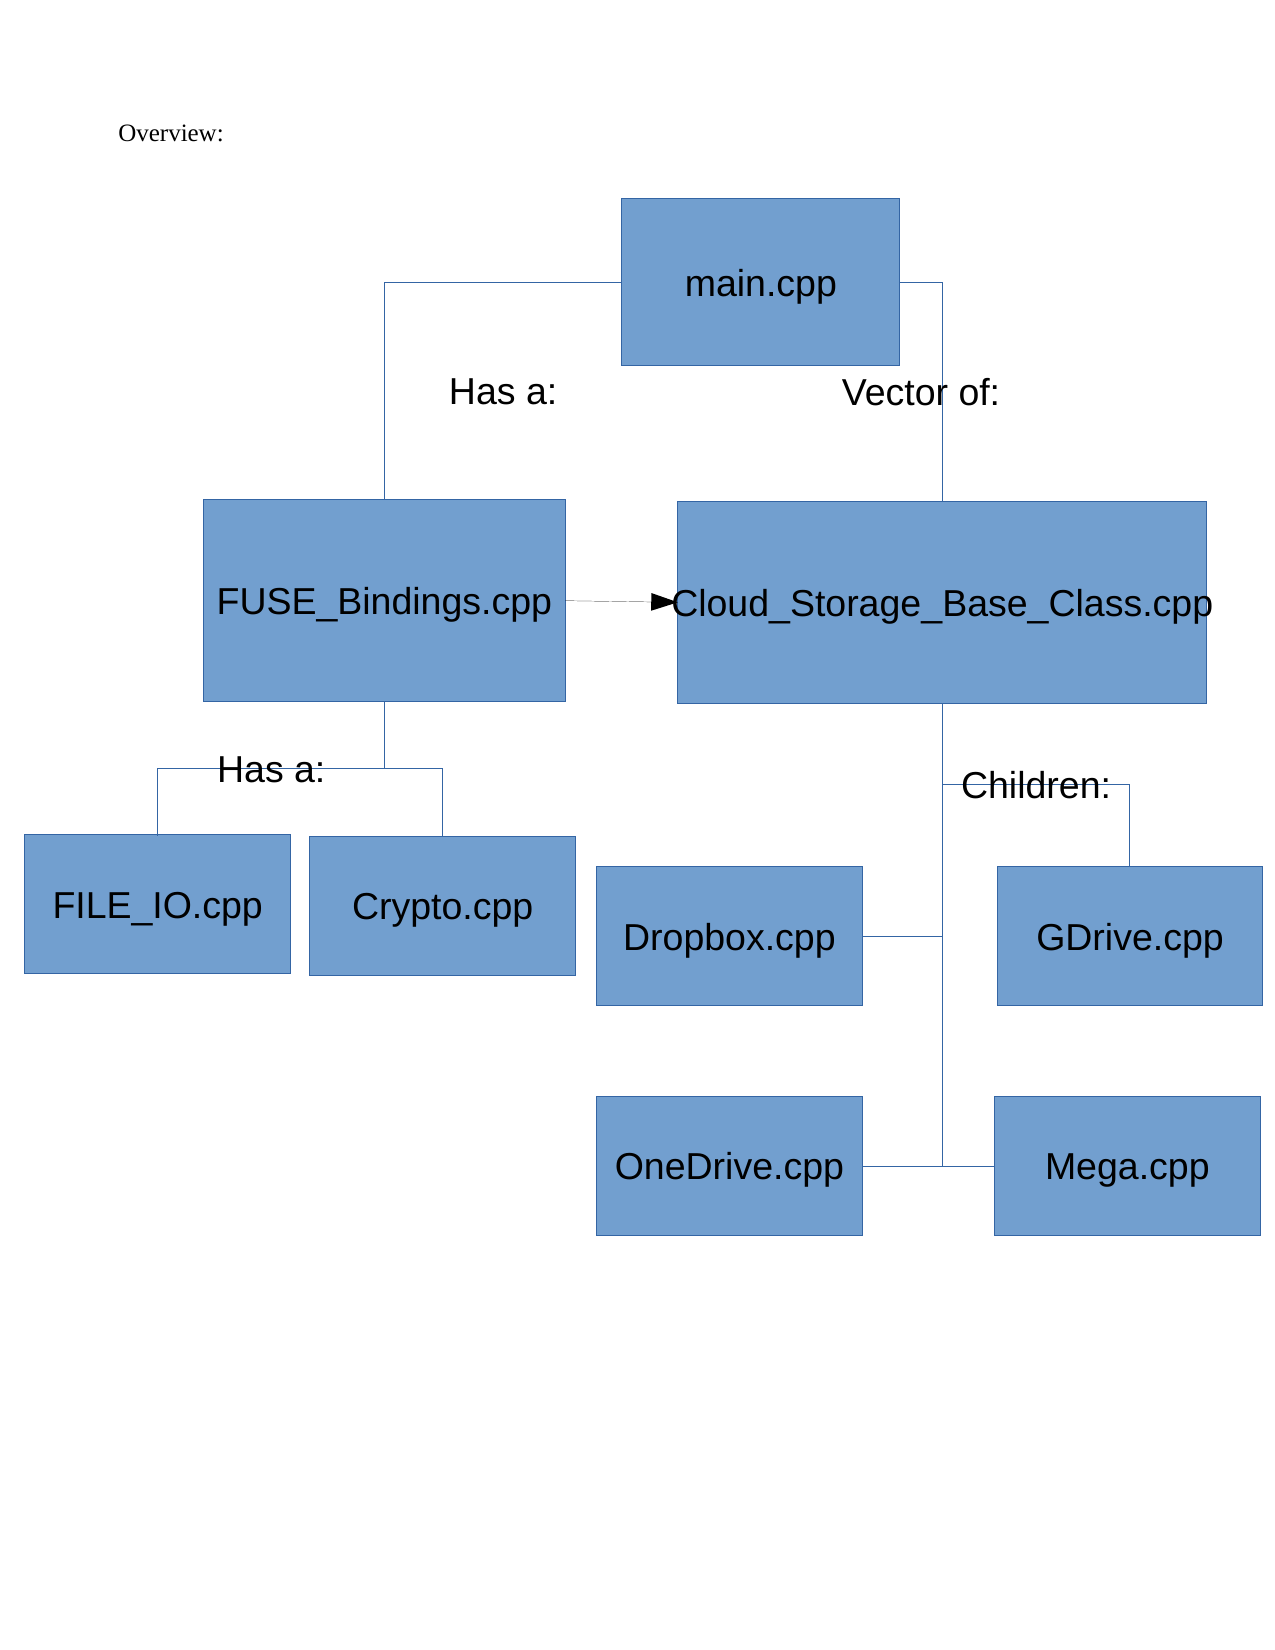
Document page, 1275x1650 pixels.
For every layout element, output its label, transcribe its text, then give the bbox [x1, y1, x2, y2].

text Overview: [118, 118, 1157, 147]
